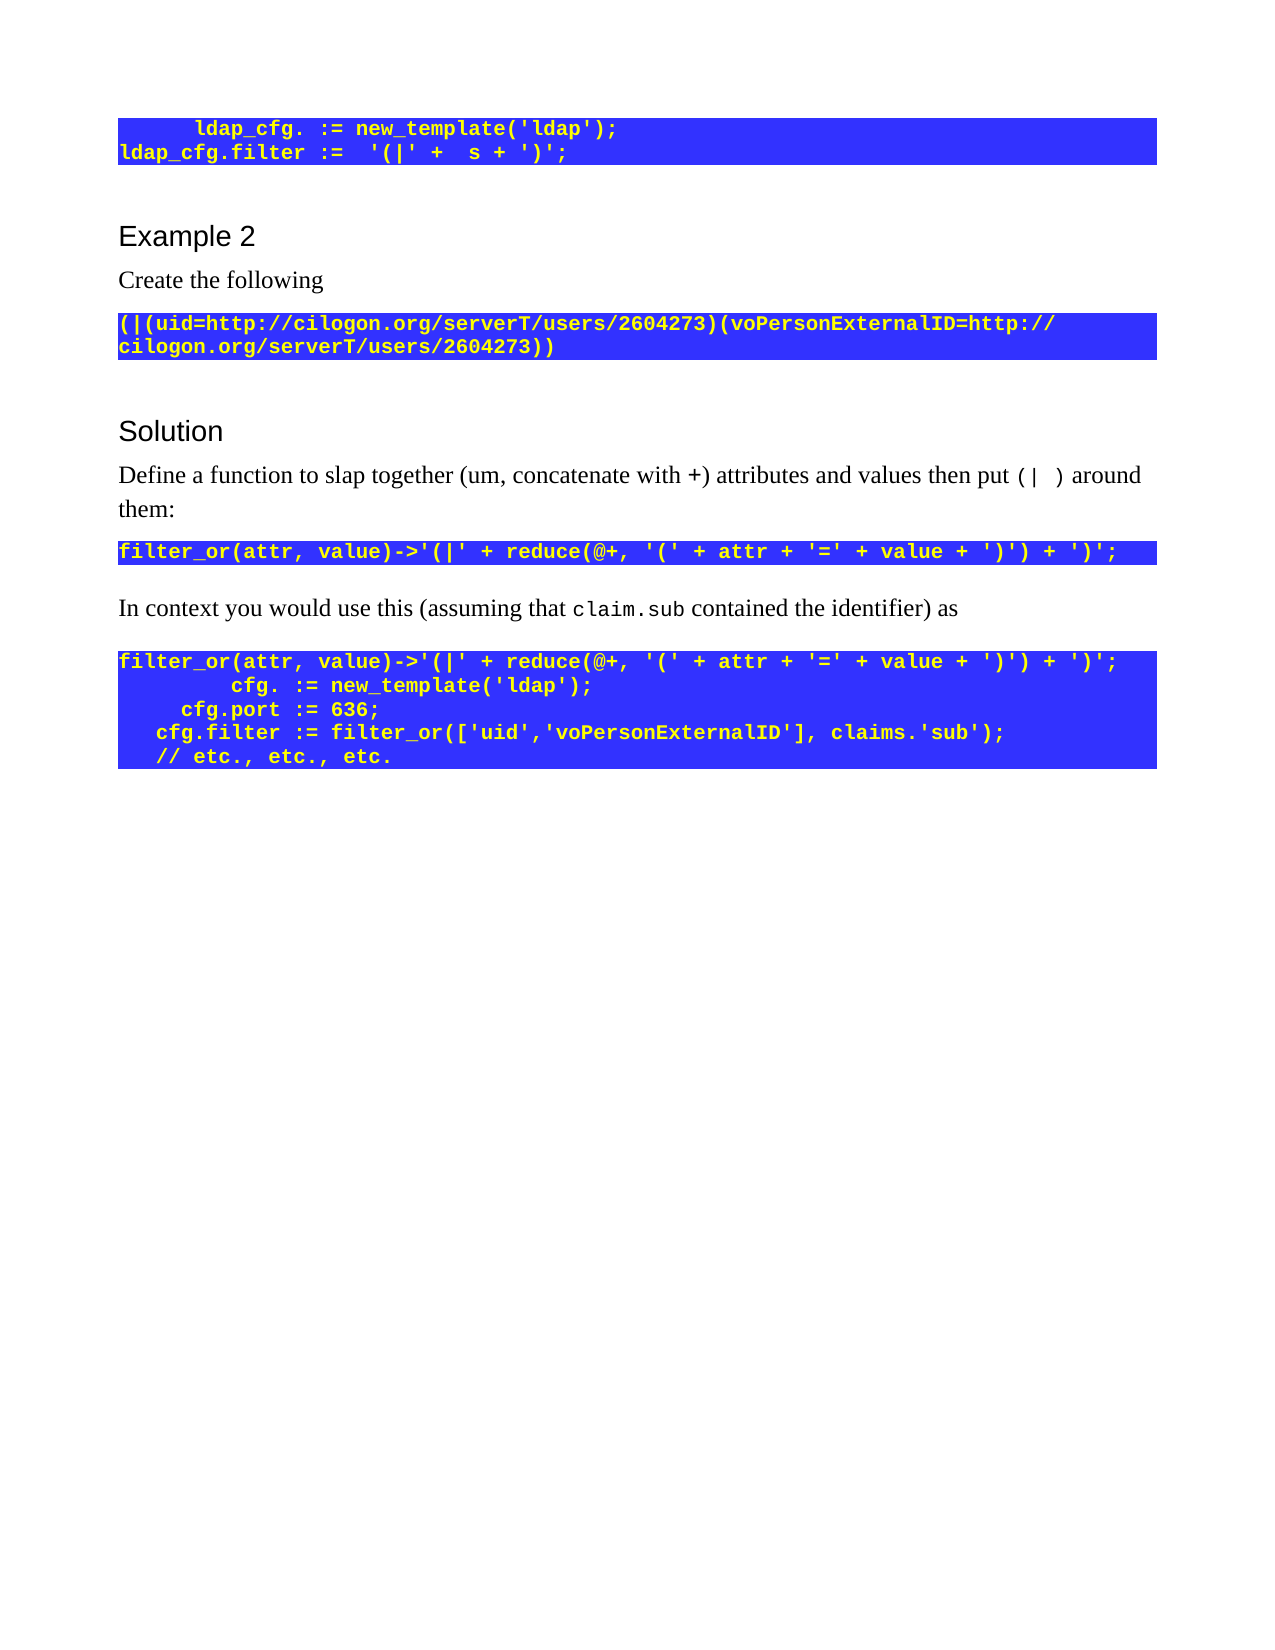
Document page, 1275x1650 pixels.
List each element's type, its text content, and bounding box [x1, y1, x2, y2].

text filter_or(attr, value)->'(|' + reduce(@+, '(' + attr + '=' + value + ')') + ')'; [118, 651, 1157, 675]
subtitle Solution [118, 414, 1157, 447]
text cfg. := new_template('ldap'); cfg.port := 636; [118, 675, 1157, 722]
text Create the following [118, 265, 1157, 294]
subtitle Example 2 [118, 219, 1157, 253]
text (|(uid=http://cilogon.org/serverT/users/2604273)(voPersonExternalID=http://cilogon.org/serverT/users/2604273)) [118, 313, 1157, 360]
text Define a function to slap together (um, concatenate with +) attributes and values then put (| ) around them: [118, 460, 1157, 522]
text ldap_cfg. := new_template('ldap'); [118, 118, 1157, 142]
text In context you would use this (assuming that claim.sub contained the identifier) as [118, 593, 1157, 623]
text // etc., etc., etc. [118, 746, 1157, 769]
text cfg.filter := filter_or(['uid','voPersonExternalID'], claims.'sub'); [118, 722, 1157, 746]
text filter_or(attr, value)->'(|' + reduce(@+, '(' + attr + '=' + value + ')') + ')'; [118, 541, 1157, 565]
text ldap_cfg.filter := '(|' + s + ')'; [118, 142, 1157, 165]
